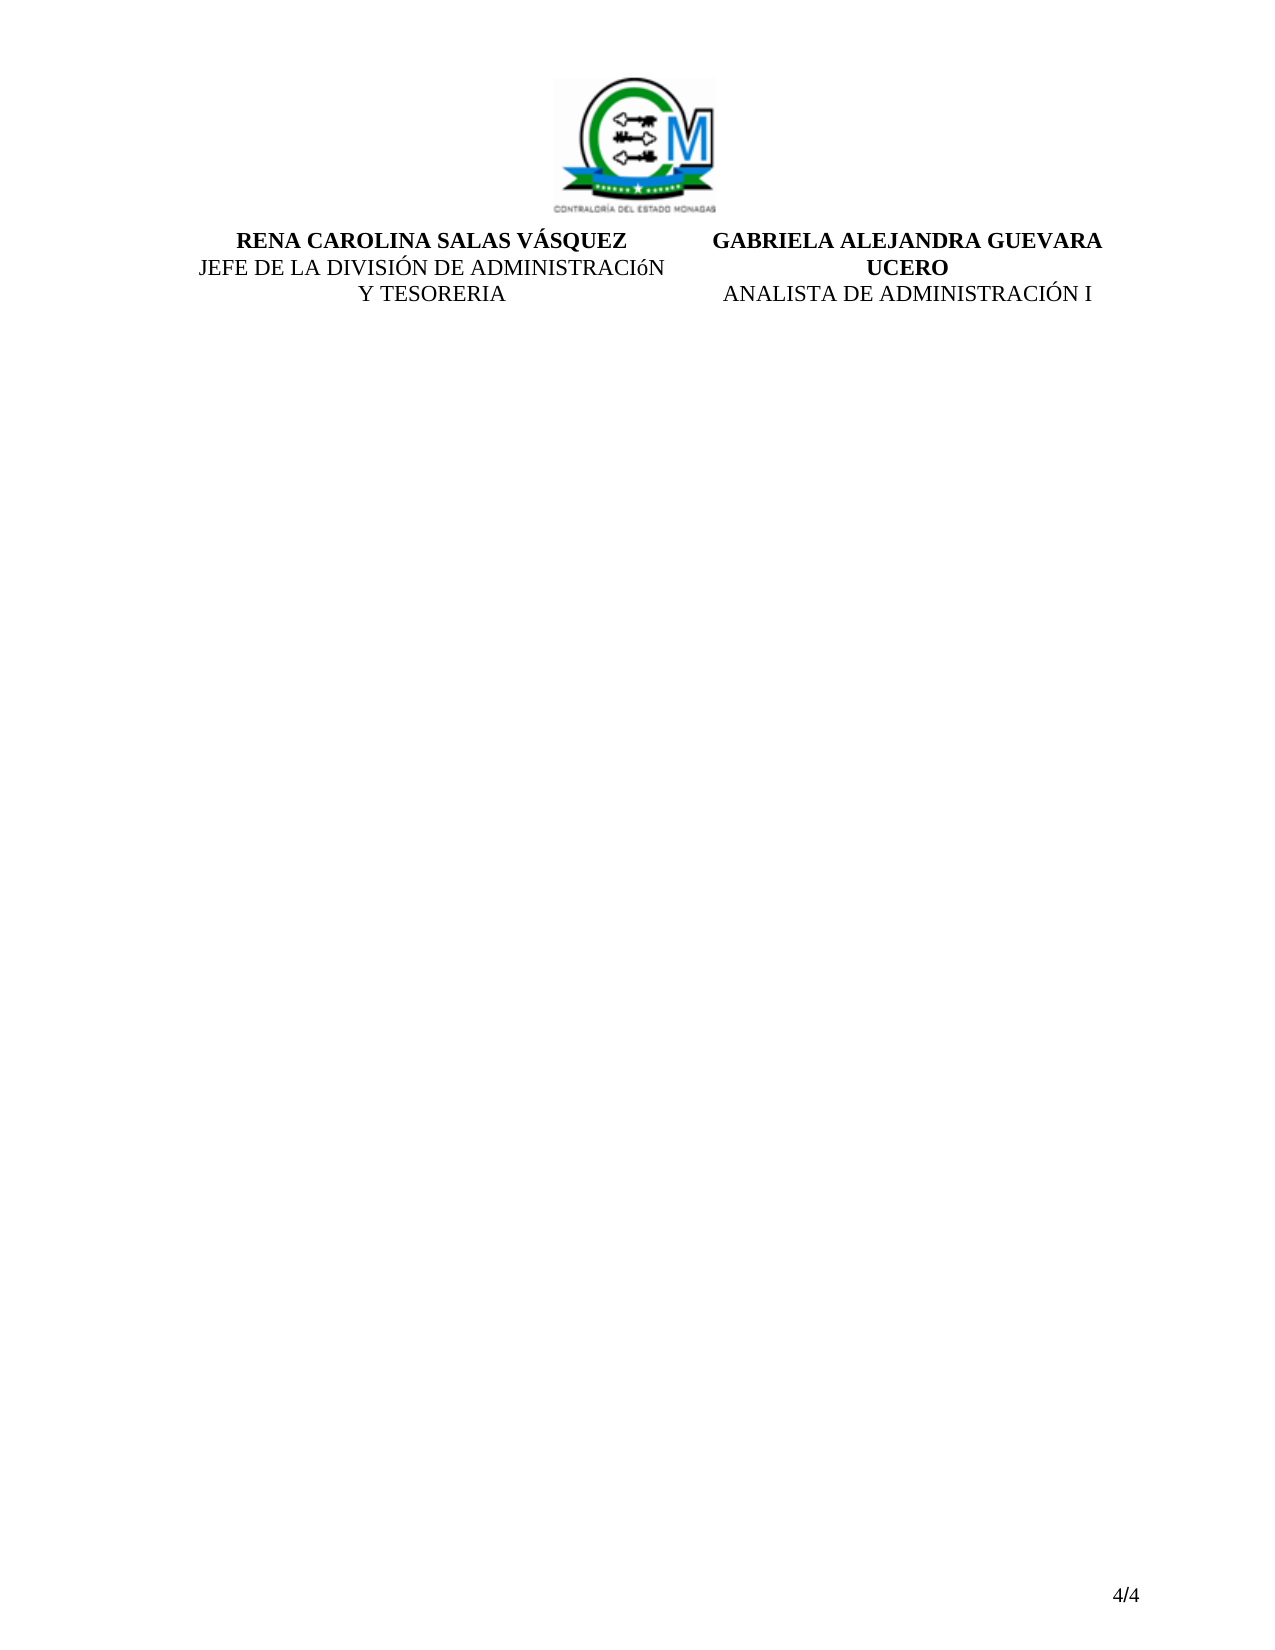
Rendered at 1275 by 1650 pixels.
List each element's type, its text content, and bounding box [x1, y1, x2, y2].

picture [551, 75, 719, 216]
table_cell GABRIELA ALEJANDRA GUEVARA UCERO ANALISTA DE ADMINISTRACIÓN I [684, 228, 1132, 333]
table_cell RENA CAROLINA SALAS VÁSQUEZ JEFE DE LA DIVISIÓN DE ADMINISTRACIóN Y TESORERIA [180, 228, 683, 333]
